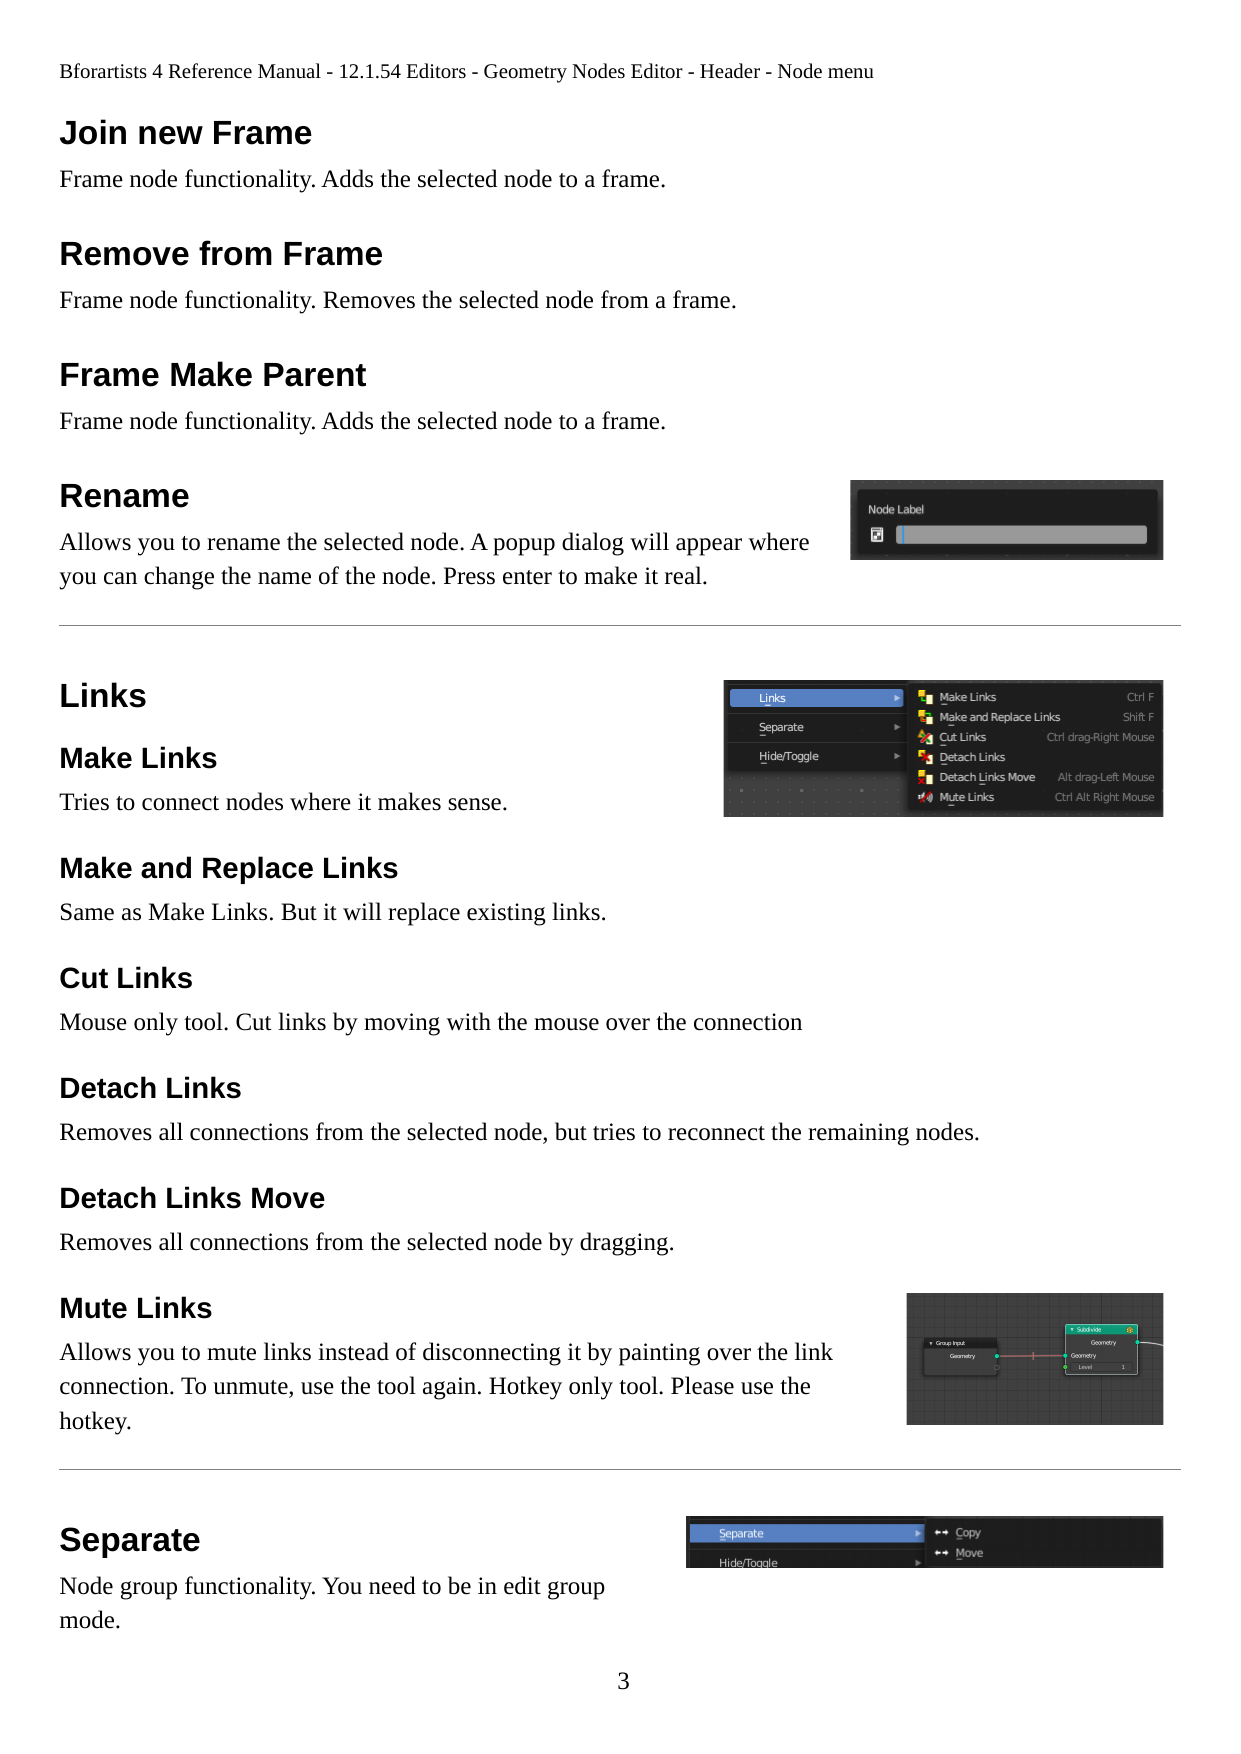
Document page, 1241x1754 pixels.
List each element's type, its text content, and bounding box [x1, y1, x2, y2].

text Removes all connections from the selected node by dragging. [59, 1227, 1181, 1256]
text Frame node functionality. Removes the selected node from a frame. [59, 285, 1181, 313]
picture [723, 680, 1164, 817]
text Mouse only tool. Cut links by moving with the mouse over the connection [59, 1007, 1181, 1036]
text Tries to connect nodes where it makes sense. [59, 787, 723, 816]
subtitle [1164, 1520, 1181, 1558]
subtitle Remove from Frame [59, 234, 1181, 272]
subtitle Detach Links Move [59, 1181, 1181, 1214]
subtitle Separate [59, 1520, 686, 1558]
text Allows you to mute links instead of disconnecting it by painting over the link connection. To unmute, use the tool again. Hotkey only tool. Please use the hotkey. [59, 1337, 1181, 1434]
text Frame node functionality. Adds the selected node to a frame. [59, 406, 1181, 434]
text Removes all connections from the selected node, but tries to reconnect the remaining nodes. [59, 1117, 1181, 1146]
picture [850, 480, 1164, 560]
subtitle Mute Links [59, 1291, 1181, 1324]
subtitle Links [59, 675, 1181, 714]
picture [906, 1293, 1164, 1425]
subtitle Join new Frame [59, 113, 1181, 151]
subtitle [1164, 741, 1181, 775]
subtitle Make and Replace Links [59, 851, 1181, 885]
text Frame node functionality. Adds the selected node to a frame. [59, 164, 1181, 192]
text Node group functionality. You need to be in edit group mode. [59, 1571, 1181, 1634]
subtitle Cut Links [59, 961, 1181, 995]
subtitle Rename [59, 476, 1181, 514]
text Same as Make Links. But it will replace existing links. [59, 897, 1181, 926]
picture [686, 1516, 1164, 1568]
subtitle Frame Make Parent [59, 355, 1181, 393]
text Allows you to rename the selected node. A popup dialog will appear where you can change the name of the node. Press enter to make it real. [59, 527, 1181, 590]
subtitle Make Links [59, 741, 723, 775]
subtitle Detach Links [59, 1071, 1181, 1104]
